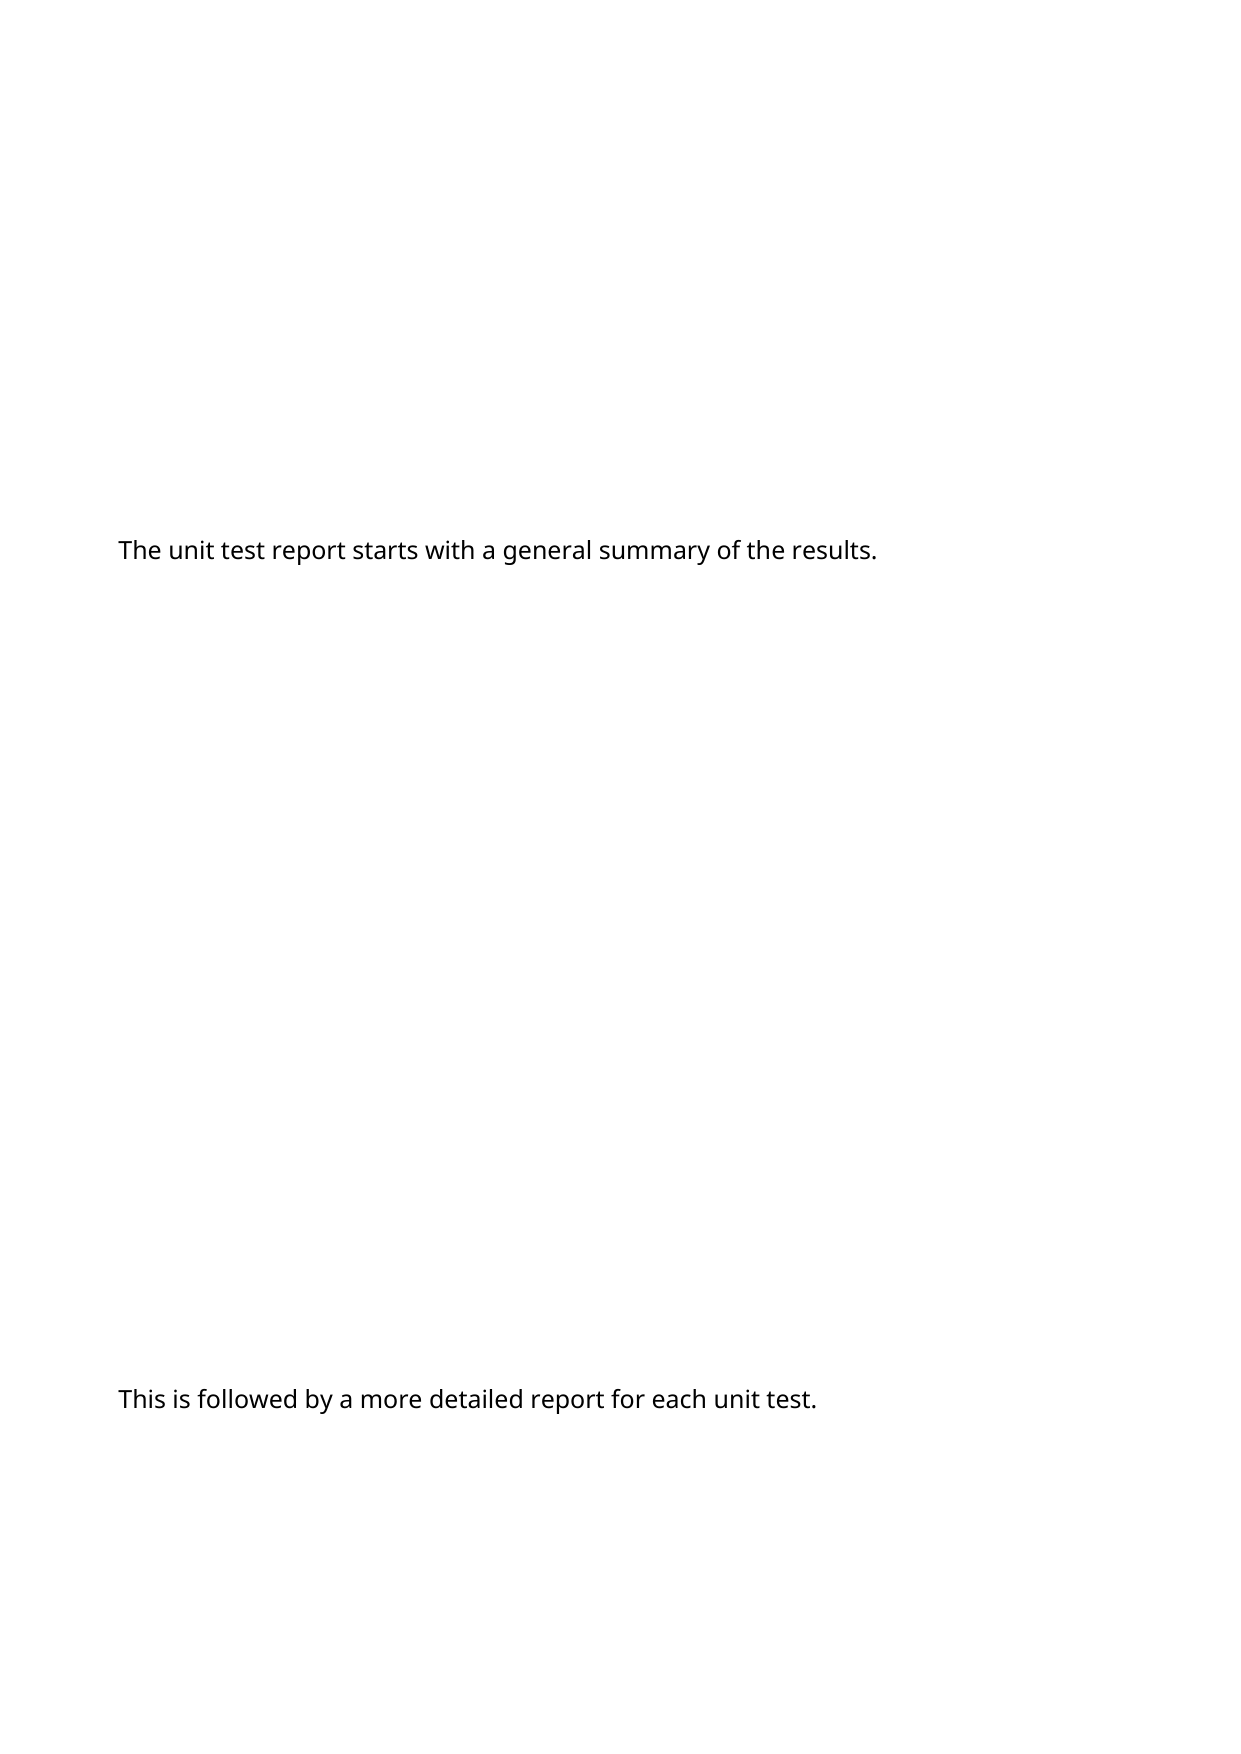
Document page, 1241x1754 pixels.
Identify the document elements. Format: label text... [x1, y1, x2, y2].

text The unit test report starts with a general summary of the results. [118, 533, 1122, 567]
text This is followed by a more detailed report for each unit test. [118, 1382, 1122, 1416]
